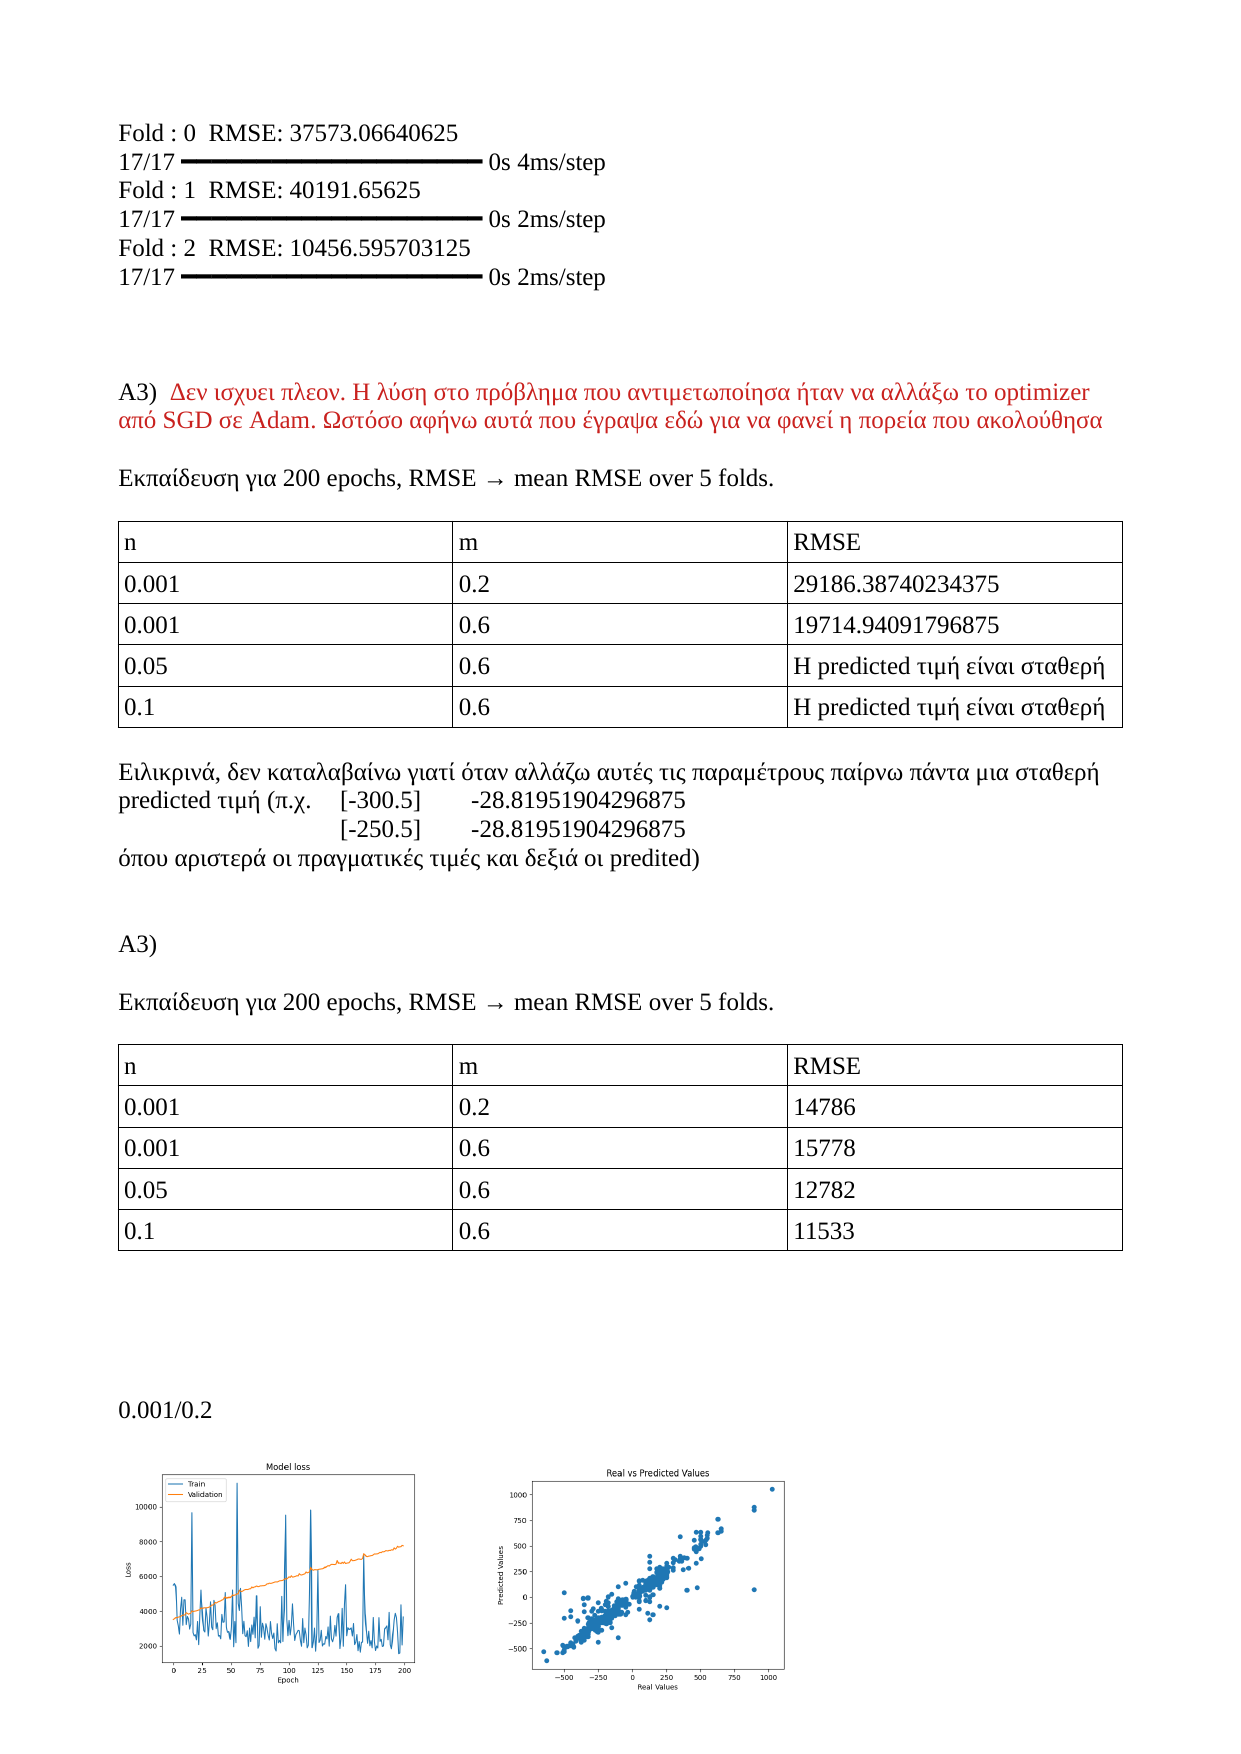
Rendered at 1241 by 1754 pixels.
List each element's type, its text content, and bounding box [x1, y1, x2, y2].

table_cell 0.6 [453, 1210, 787, 1250]
table_cell 14786 [788, 1086, 1122, 1127]
table_cell 0.001 [119, 563, 452, 603]
text Α3) [118, 929, 1122, 958]
text 17/17 ━━━━━━━━━━━━━━━━━━━━ 0s 4ms/step [118, 147, 1122, 176]
text Εκπαίδευση για 200 epochs, RMSE → mean RMSE over 5 folds. [118, 987, 1122, 1015]
table_cell 0.6 [453, 1128, 787, 1168]
table_cell 0.001 [119, 1086, 452, 1127]
table_header m [453, 1045, 787, 1085]
text 0.001/0.2 [118, 1395, 1122, 1424]
text Fold : 2 RMSE: 10456.595703125 [118, 233, 1122, 262]
table_cell Η predicted τιμή είναι σταθερή [788, 687, 1122, 727]
text Εκπαίδευση για 200 epochs, RMSE → mean RMSE over 5 folds. [118, 463, 1122, 492]
table_cell 0.6 [453, 1169, 787, 1209]
text 17/17 ━━━━━━━━━━━━━━━━━━━━ 0s 2ms/step [118, 204, 1122, 233]
text [-250.5] -28.81951904296875 [118, 814, 1122, 843]
text όπου αριστερά οι πραγματικές τιμές και δεξιά οι predited) [118, 843, 1122, 872]
table_header m [453, 522, 787, 562]
text Fold : 0 RMSE: 37573.06640625 [118, 118, 1122, 147]
text A3) Δεν ισχυει πλεον. Η λύση στο πρόβλημα που αντιμετωποίησα ήταν να αλλάξω το optimizer από SGD σε Adam. Ωστόσο αφήνω αυτά που έγραψα εδώ για να φανεί η πορεία που ακολούθησα [118, 377, 1122, 434]
table_header RMSE [788, 522, 1122, 562]
text 17/17 ━━━━━━━━━━━━━━━━━━━━ 0s 2ms/step [118, 262, 1122, 291]
table_cell 11533 [788, 1210, 1122, 1250]
table_cell 15778 [788, 1128, 1122, 1168]
table_cell 0.1 [119, 1210, 452, 1250]
table_cell 19714.94091796875 [788, 604, 1122, 644]
table_cell 0.1 [119, 687, 452, 727]
text Fold : 1 RMSE: 40191.65625 [118, 176, 1122, 204]
table_header n [119, 1045, 452, 1085]
table_cell 0.6 [453, 604, 787, 644]
table_cell 0.6 [453, 687, 787, 727]
table_cell 0.2 [453, 1086, 787, 1127]
table_cell 12782 [788, 1169, 1122, 1209]
table_cell 29186.38740234375 [788, 563, 1122, 603]
table_cell 0.001 [119, 604, 452, 644]
picture [491, 1451, 816, 1696]
table_cell 0.05 [119, 1169, 452, 1209]
table_header n [119, 522, 452, 562]
table_cell 0.2 [453, 563, 787, 603]
table_cell 0.001 [119, 1128, 452, 1168]
table_cell Η predicted τιμή είναι σταθερή [788, 645, 1122, 686]
table_header RMSE [788, 1045, 1122, 1085]
picture [121, 1445, 447, 1689]
text Ειλικρινά, δεν καταλαβαίνω γιατί όταν αλλάζω αυτές τις παραμέτρους παίρνω πάντα μια σταθερή predicted τιμή (π.χ. [-300.5] -28.81951904296875 [118, 757, 1122, 814]
table_cell 0.05 [119, 645, 452, 686]
table_cell 0.6 [453, 645, 787, 686]
